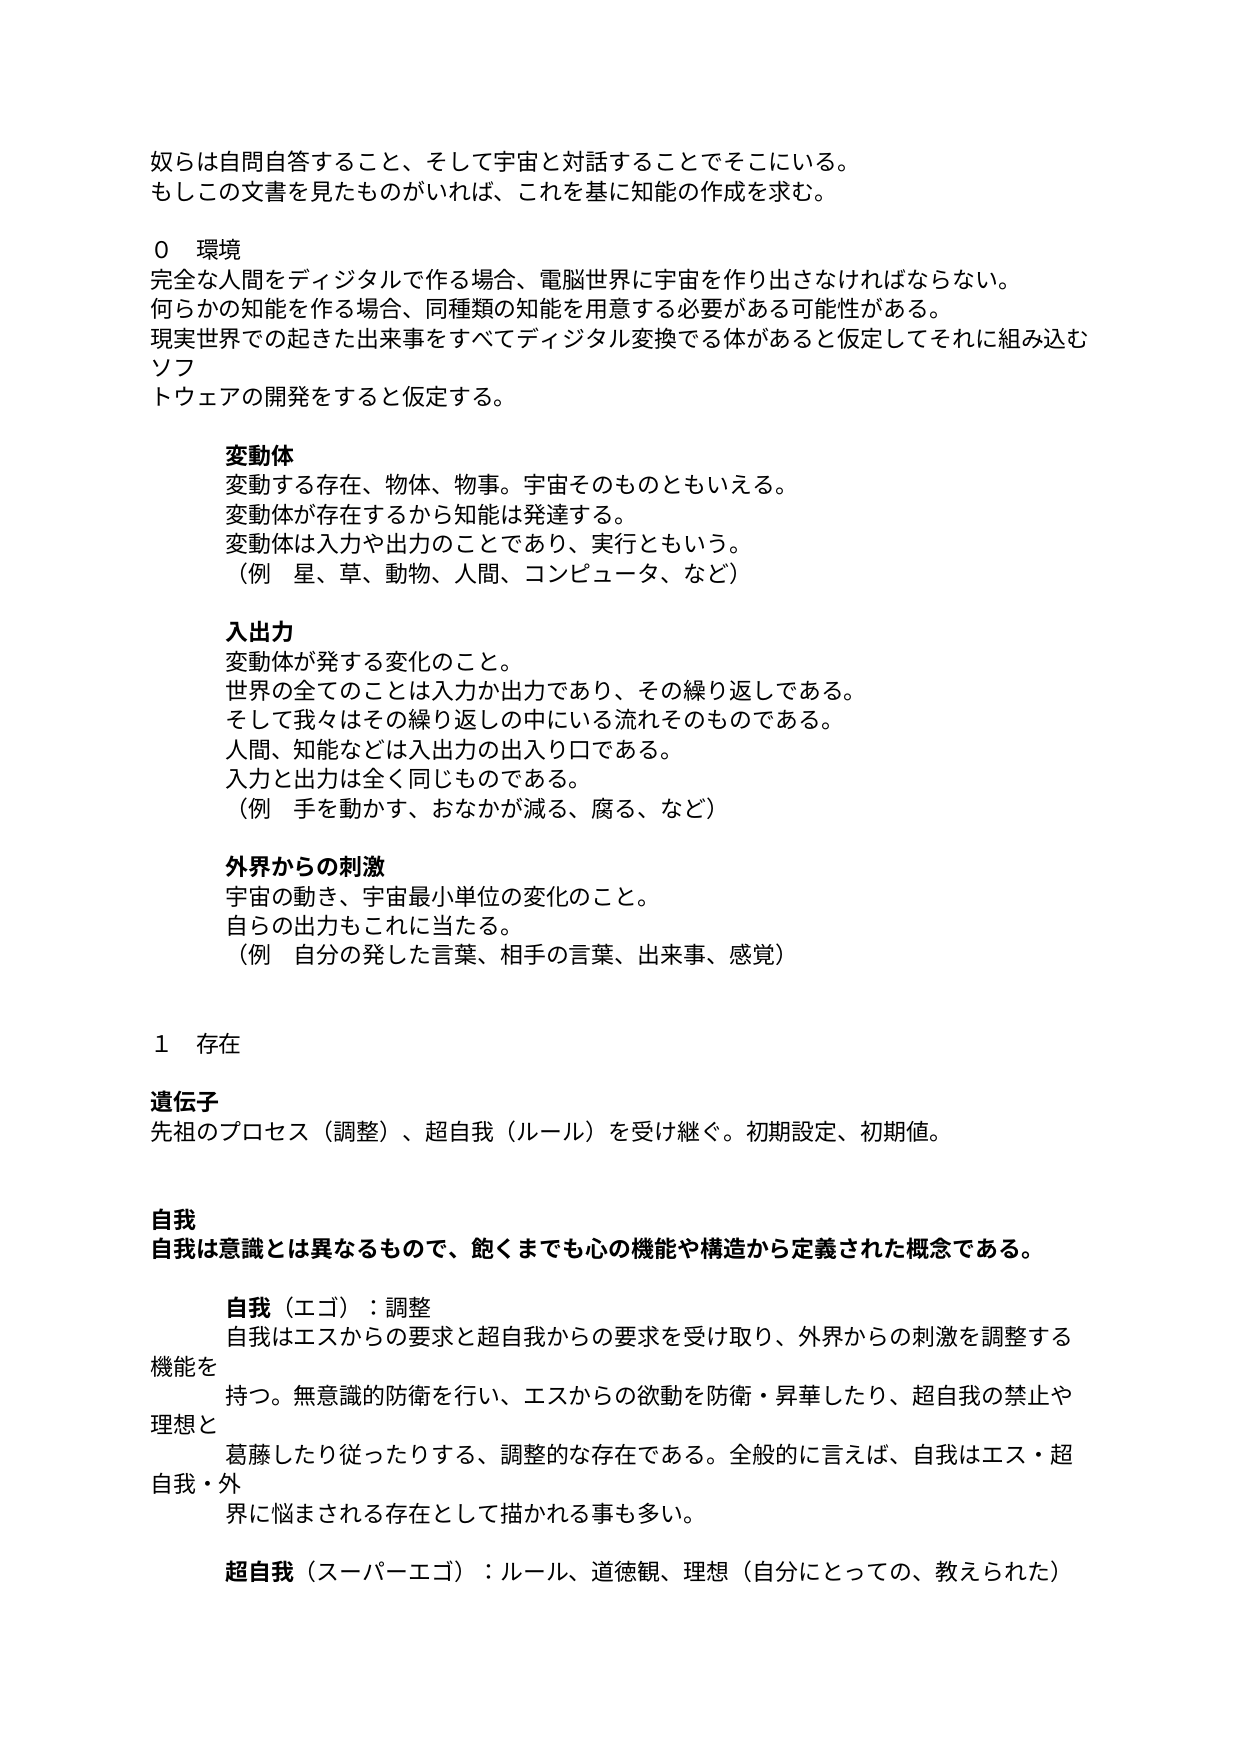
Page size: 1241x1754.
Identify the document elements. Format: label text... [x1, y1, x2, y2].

text トウェアの開発をすると仮定する。 [150, 385, 1091, 411]
text 何らかの知能を作る場合、同種類の知能を用意する必要がある可能性がある。 [150, 297, 1091, 322]
text 奴らは自問自答すること、そして宇宙と対話することでそこにいる。 [150, 150, 1091, 176]
text 遺伝子 [150, 1090, 1091, 1116]
text 変動体が存在するから知能は発達する。 [150, 502, 1091, 528]
text 変動体 [150, 444, 1091, 469]
text 入出力 [150, 620, 1091, 646]
text （例 星、草、動物、人間、コンピュータ、など） [150, 561, 1091, 587]
text 葛藤したり従ったりする、調整的な存在である。全般的に言えば、自我はエス・超自我・外 [150, 1442, 1091, 1497]
text ０ 環境 [150, 238, 1091, 264]
text 宇宙の動き、宇宙最小単位の変化のこと。 [150, 884, 1091, 910]
text もしこの文書を見たものがいれば、これを基に知能の作成を求む。 [150, 179, 1091, 205]
text 自我（エゴ）：調整 [150, 1296, 1091, 1321]
text 完全な人間をディジタルで作る場合、電脳世界に宇宙を作り出さなければならない。 [150, 267, 1091, 293]
text （例 手を動かす、おなかが減る、腐る、など） [150, 796, 1091, 822]
text 変動体が発する変化のこと。 [150, 649, 1091, 675]
text 世界の全てのことは入力か出力であり、その繰り返しである。 [150, 679, 1091, 704]
text 変動する存在、物体、物事。宇宙そのものともいえる。 [150, 473, 1091, 499]
text 自我 [150, 1207, 1091, 1233]
text 自らの出力もこれに当たる。 [150, 914, 1091, 939]
text 持つ。無意識的防衛を行い、エスからの欲動を防衛・昇華したり、超自我の禁止や理想と [150, 1384, 1091, 1439]
text そして我々はその繰り返しの中にいる流れそのものである。 [150, 708, 1091, 734]
text 超自我（スーパーエゴ）：ルール、道徳観、理想（自分にとっての、教えられた） [150, 1560, 1091, 1586]
text 変動体は入力や出力のことであり、実行ともいう。 [150, 532, 1091, 557]
text 界に悩まされる存在として描かれる事も多い。 [150, 1501, 1091, 1527]
text 先祖のプロセス（調整）、超自我（ルール）を受け継ぐ。初期設定、初期値。 [150, 1119, 1091, 1145]
text １ 存在 [150, 1031, 1091, 1057]
text （例 自分の発した言葉、相手の言葉、出来事、感覚） [150, 943, 1091, 969]
text 入力と出力は全く同じものである。 [150, 767, 1091, 792]
text 自我はエスからの要求と超自我からの要求を受け取り、外界からの刺激を調整する機能を [150, 1325, 1091, 1380]
text 人間、知能などは入出力の出入り口である。 [150, 737, 1091, 763]
text 外界からの刺激 [150, 855, 1091, 881]
text 現実世界での起きた出来事をすべてディジタル変換でる体があると仮定してそれに組み込むソフ [150, 326, 1091, 381]
text 自我は意識とは異なるもので、飽くまでも心の機能や構造から定義された概念である。 [150, 1237, 1091, 1262]
